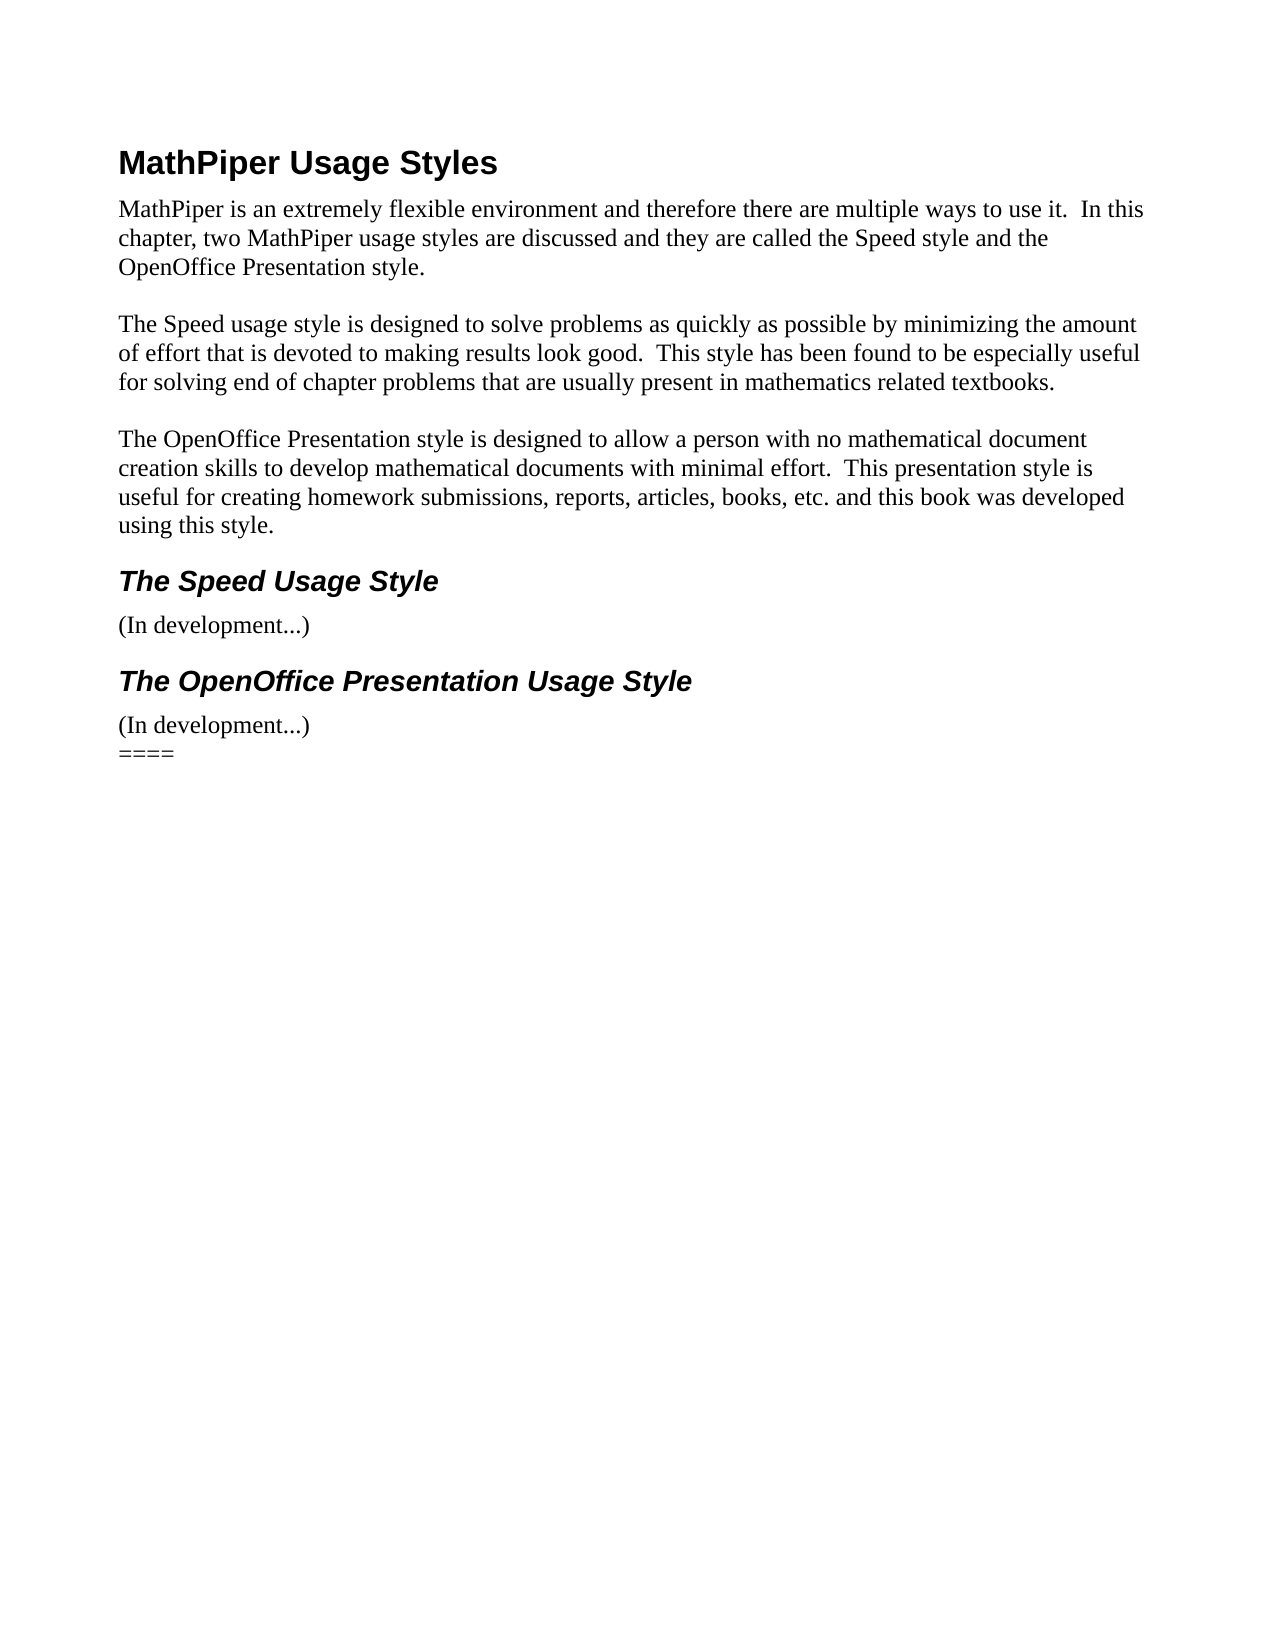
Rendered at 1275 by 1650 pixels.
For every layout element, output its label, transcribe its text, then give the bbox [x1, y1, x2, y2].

subtitle MathPiper Usage Styles [118, 143, 1157, 182]
subtitle The Speed Usage Style [118, 564, 1157, 598]
text ==== [118, 739, 1157, 768]
text (In development...) [118, 710, 1157, 739]
subtitle The OpenOffice Presentation Usage Style [118, 664, 1157, 698]
text The OpenOffice Presentation style is designed to allow a person with no mathematical document creation skills to develop mathematical documents with minimal effort. This presentation style is useful for creating homework submissions, reports, articles, books, etc. and this book was developed using this style. [118, 424, 1157, 539]
text (In development...) [118, 610, 1157, 639]
text MathPiper is an extremely flexible environment and therefore there are multiple ways to use it. In this chapter, two MathPiper usage styles are discussed and they are called the Speed style and the OpenOffice Presentation style. [118, 194, 1157, 281]
text The Speed usage style is designed to solve problems as quickly as possible by minimizing the amount of effort that is devoted to making results look good. This style has been found to be especially useful for solving end of chapter problems that are usually present in mathematics related textbooks. [118, 309, 1157, 396]
